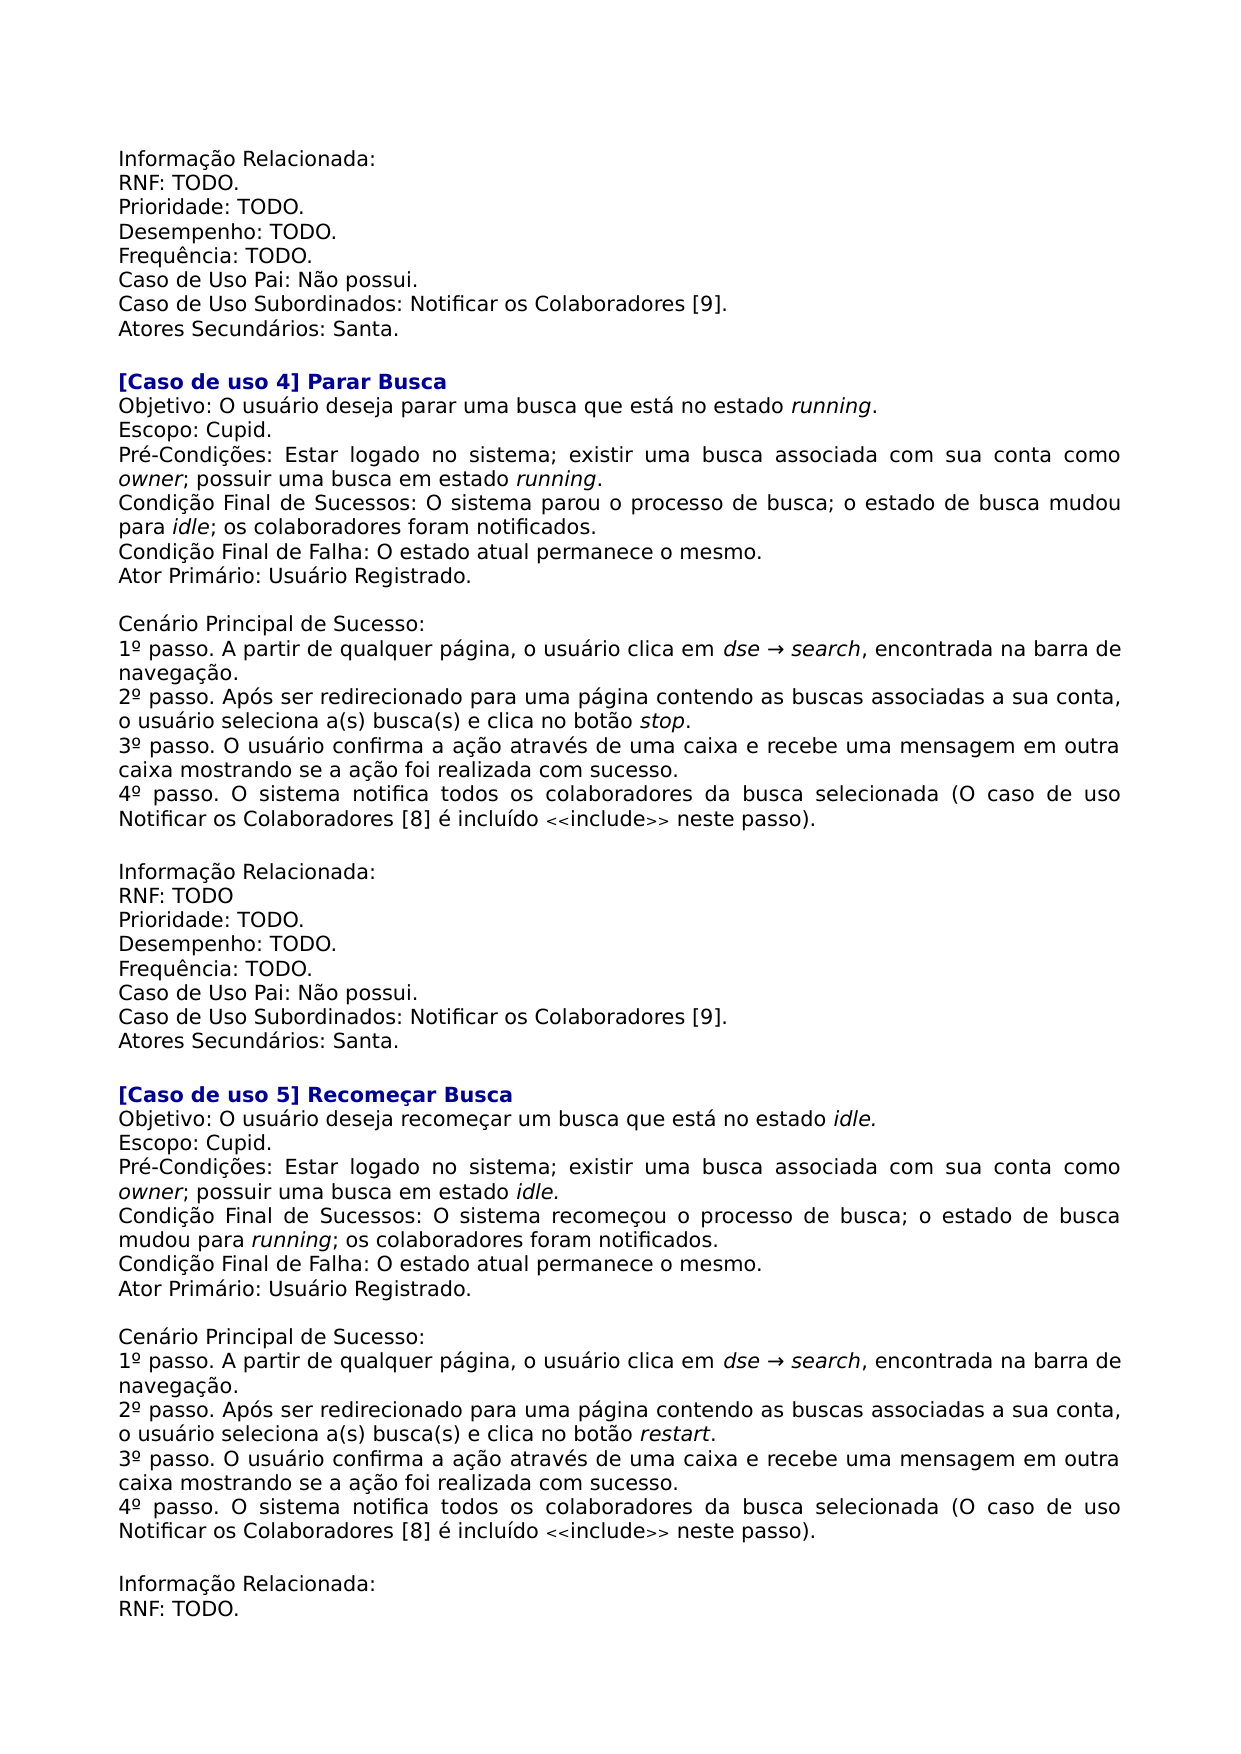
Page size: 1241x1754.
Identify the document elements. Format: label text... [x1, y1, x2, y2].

text Pré-Condições: Estar logado no sistema; existir uma busca associada com sua conta como owner; possuir uma busca em estado running. [118, 443, 1122, 491]
text Caso de Uso Pai: Não possui. [118, 981, 1122, 1005]
text RNF: TODO. [118, 171, 1122, 195]
text 2º passo. Após ser redirecionado para uma página contendo as buscas associadas a sua conta, o usuário seleciona a(s) busca(s) e clica no botão stop. [118, 685, 1122, 734]
text Caso de Uso Subordinados: Notificar os Colaboradores [9]. [118, 1005, 1122, 1029]
text RNF: TODO. [118, 1597, 1122, 1621]
text Atores Secundários: Santa. [118, 317, 1122, 341]
text 2º passo. Após ser redirecionado para uma página contendo as buscas associadas a sua conta, o usuário seleciona a(s) busca(s) e clica no botão restart. [118, 1398, 1122, 1447]
text Atores Secundários: Santa. [118, 1029, 1122, 1054]
text Informação Relacionada: [118, 147, 1122, 171]
text Condição Final de Sucessos: O sistema recomeçou o processo de busca; o estado de busca mudou para running; os colaboradores foram notificados. [118, 1204, 1122, 1252]
text Frequência: TODO. [118, 244, 1122, 268]
text Objetivo: O usuário deseja parar uma busca que está no estado running. [118, 394, 1122, 418]
text 1º passo. A partir de qualquer página, o usuário clica em dse → search, encontrada na barra de navegação. [118, 1349, 1122, 1398]
text Informação Relacionada: [118, 1572, 1122, 1597]
text Objetivo: O usuário deseja recomeçar um busca que está no estado idle. [118, 1107, 1122, 1131]
text 1º passo. A partir de qualquer página, o usuário clica em dse → search, encontrada na barra de navegação. [118, 637, 1122, 685]
text Desempenho: TODO. [118, 932, 1122, 957]
text Prioridade: TODO. [118, 195, 1122, 220]
text 4º passo. O sistema notifica todos os colaboradores da busca selecionada (O caso de uso Notificar os Colaboradores [8] é incluído <<include>> neste passo). [118, 1495, 1122, 1544]
text Condição Final de Sucessos: O sistema parou o processo de busca; o estado de busca mudou para idle; os colaboradores foram notificados. [118, 491, 1122, 540]
text Caso de Uso Subordinados: Notificar os Colaboradores [9]. [118, 292, 1122, 317]
text 3º passo. O usuário confirma a ação através de uma caixa e recebe uma mensagem em outra caixa mostrando se a ação foi realizada com sucesso. [118, 1447, 1122, 1495]
text Escopo: Cupid. [118, 418, 1122, 443]
text Cenário Principal de Sucesso: [118, 612, 1122, 637]
text Condição Final de Falha: O estado atual permanece o mesmo. [118, 1252, 1122, 1277]
text 4º passo. O sistema notifica todos os colaboradores da busca selecionada (O caso de uso Notificar os Colaboradores [8] é incluído <<include>> neste passo). [118, 782, 1122, 831]
text Caso de Uso Pai: Não possui. [118, 268, 1122, 292]
text Escopo: Cupid. [118, 1131, 1122, 1155]
text Prioridade: TODO. [118, 908, 1122, 932]
text Cenário Principal de Sucesso: [118, 1325, 1122, 1349]
text [Caso de uso 4] Parar Busca [118, 370, 1122, 394]
text [Caso de uso 5] Recomeçar Busca [118, 1083, 1122, 1107]
text Condição Final de Falha: O estado atual permanece o mesmo. [118, 540, 1122, 564]
text RNF: TODO [118, 884, 1122, 908]
text Desempenho: TODO. [118, 220, 1122, 244]
text Pré-Condições: Estar logado no sistema; existir uma busca associada com sua conta como owner; possuir uma busca em estado idle. [118, 1155, 1122, 1204]
text Frequência: TODO. [118, 957, 1122, 981]
text Informação Relacionada: [118, 860, 1122, 884]
text 3º passo. O usuário confirma a ação através de uma caixa e recebe uma mensagem em outra caixa mostrando se a ação foi realizada com sucesso. [118, 734, 1122, 782]
text Ator Primário: Usuário Registrado. [118, 564, 1122, 588]
text Ator Primário: Usuário Registrado. [118, 1277, 1122, 1301]
